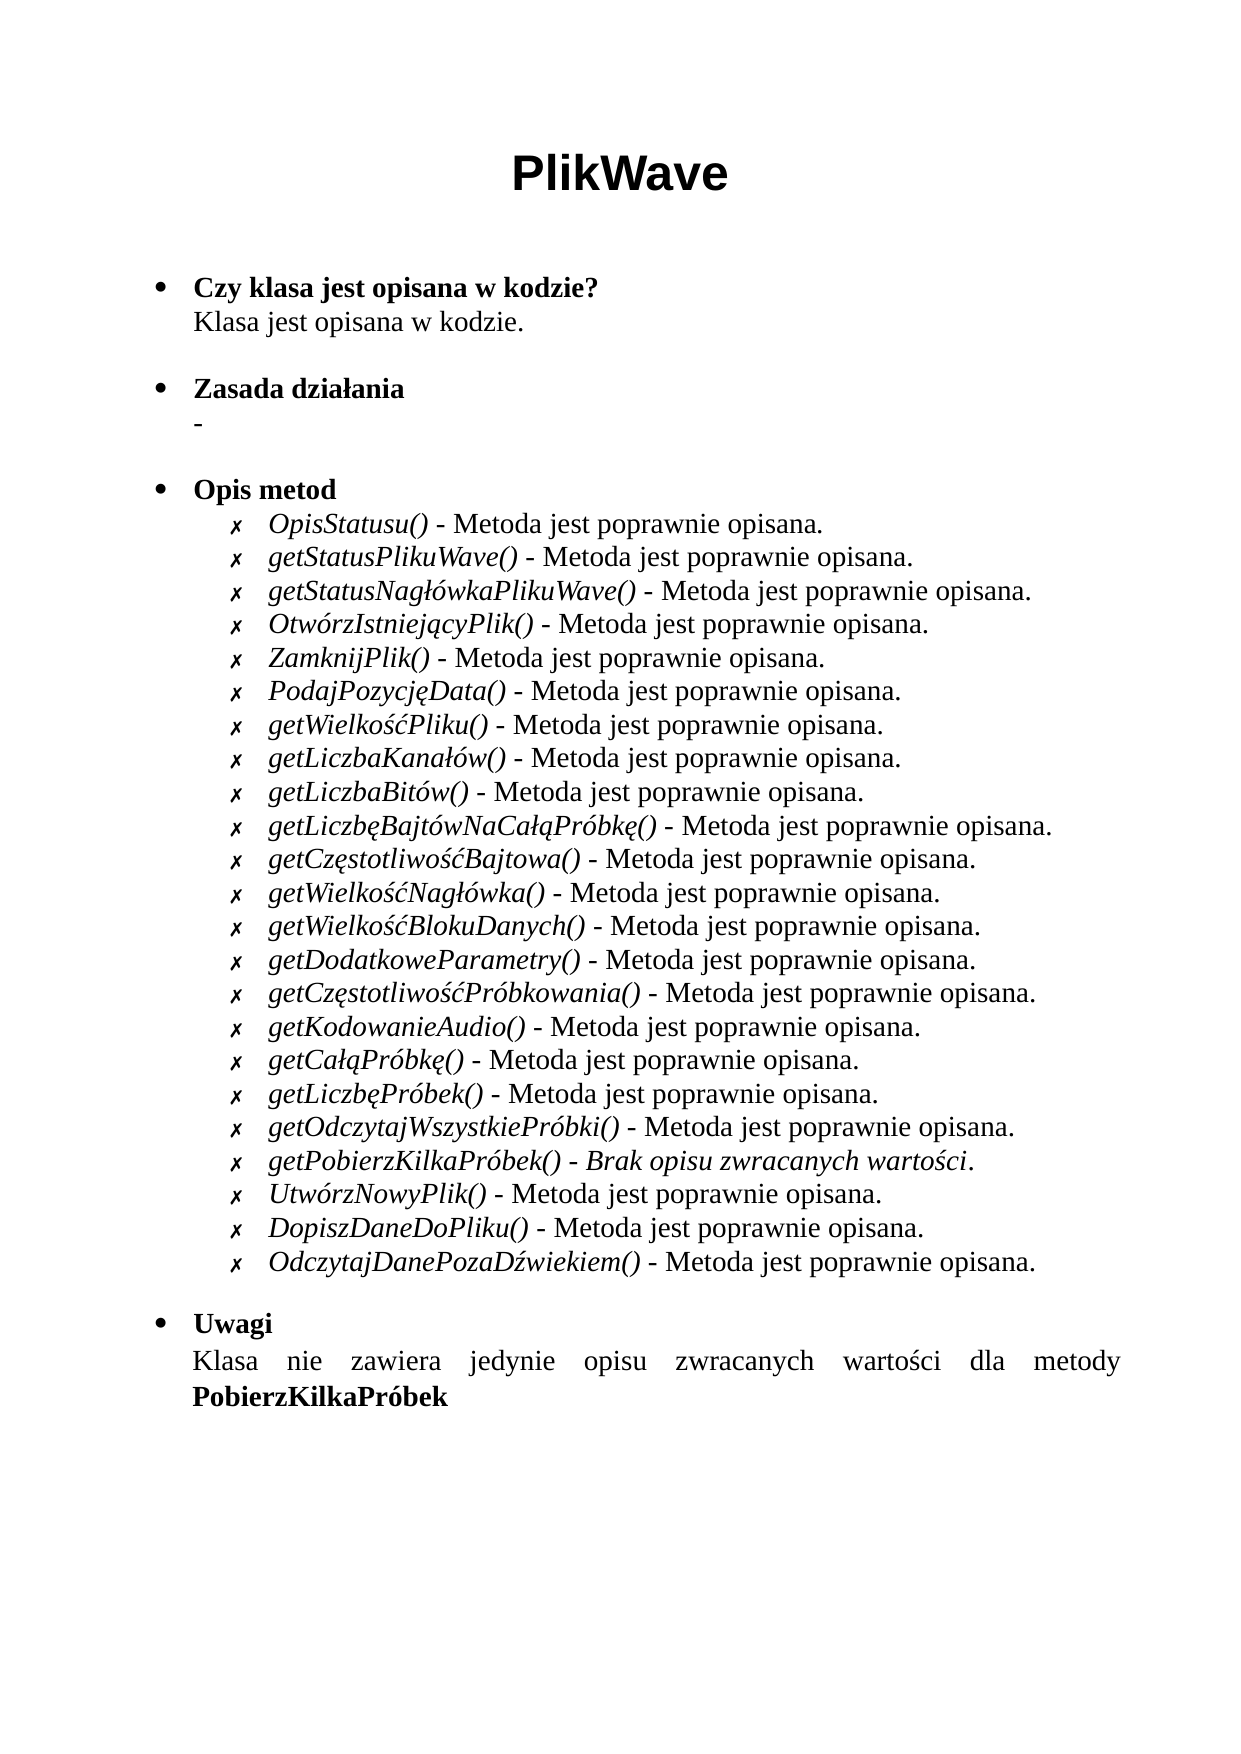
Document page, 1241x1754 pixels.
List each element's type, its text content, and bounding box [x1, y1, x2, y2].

list getPobierzKilkaPróbek() - Brak opisu zwracanych wartości. [231, 1143, 1122, 1177]
list Klasa jest opisana w kodzie. [193, 304, 1122, 371]
list getLiczbaKanałów() - Metoda jest poprawnie opisana. [231, 741, 1122, 774]
list Zasada działania [156, 371, 1122, 405]
list getCzęstotliwośćPróbkowania() - Metoda jest poprawnie opisana. [231, 975, 1122, 1009]
list getDodatkoweParametry() - Metoda jest poprawnie opisana. [231, 942, 1122, 975]
list getLiczbaBitów() - Metoda jest poprawnie opisana. [231, 774, 1122, 808]
list DopiszDaneDoPliku() - Metoda jest poprawnie opisana. [231, 1210, 1122, 1244]
list getCzęstotliwośćBajtowa() - Metoda jest poprawnie opisana. [231, 841, 1122, 875]
list getLiczbęBajtówNaCałąPróbkę() - Metoda jest poprawnie opisana. [231, 808, 1122, 841]
list getLiczbęPróbek() - Metoda jest poprawnie opisana. [231, 1076, 1122, 1109]
list getCałąPróbkę() - Metoda jest poprawnie opisana. [231, 1042, 1122, 1076]
list PodajPozycjęData() - Metoda jest poprawnie opisana. [231, 673, 1122, 707]
list Opis metod [156, 472, 1122, 506]
list UtwórzNowyPlik() - Metoda jest poprawnie opisana. [231, 1177, 1122, 1210]
list OdczytajDanePozaDźwiekiem() - Metoda jest poprawnie opisana. [231, 1244, 1122, 1306]
list OtwórzIstniejącyPlik() - Metoda jest poprawnie opisana. [231, 606, 1122, 640]
list getKodowanieAudio() - Metoda jest poprawnie opisana. [231, 1009, 1122, 1042]
list getWielkośćPliku() - Metoda jest poprawnie opisana. [231, 707, 1122, 741]
subtitle PlikWave [118, 143, 1122, 201]
list getWielkośćBlokuDanych() - Metoda jest poprawnie opisana. [231, 908, 1122, 942]
list getWielkośćNagłówka() - Metoda jest poprawnie opisana. [231, 875, 1122, 908]
text Klasa nie zawiera jedynie opisu zwracanych wartości dla metody PobierzKilkaPróbek [118, 1339, 1122, 1413]
list Czy klasa jest opisana w kodzie? [156, 271, 1122, 304]
list getOdczytajWszystkiePróbki() - Metoda jest poprawnie opisana. [231, 1109, 1122, 1143]
list Uwagi [156, 1306, 1122, 1339]
list getStatusPlikuWave() - Metoda jest poprawnie opisana. [231, 539, 1122, 573]
list ZamknijPlik() - Metoda jest poprawnie opisana. [231, 640, 1122, 673]
list OpisStatusu() - Metoda jest poprawnie opisana. [231, 506, 1122, 539]
list getStatusNagłówkaPlikuWave() - Metoda jest poprawnie opisana. [231, 573, 1122, 606]
list - [193, 405, 1122, 472]
